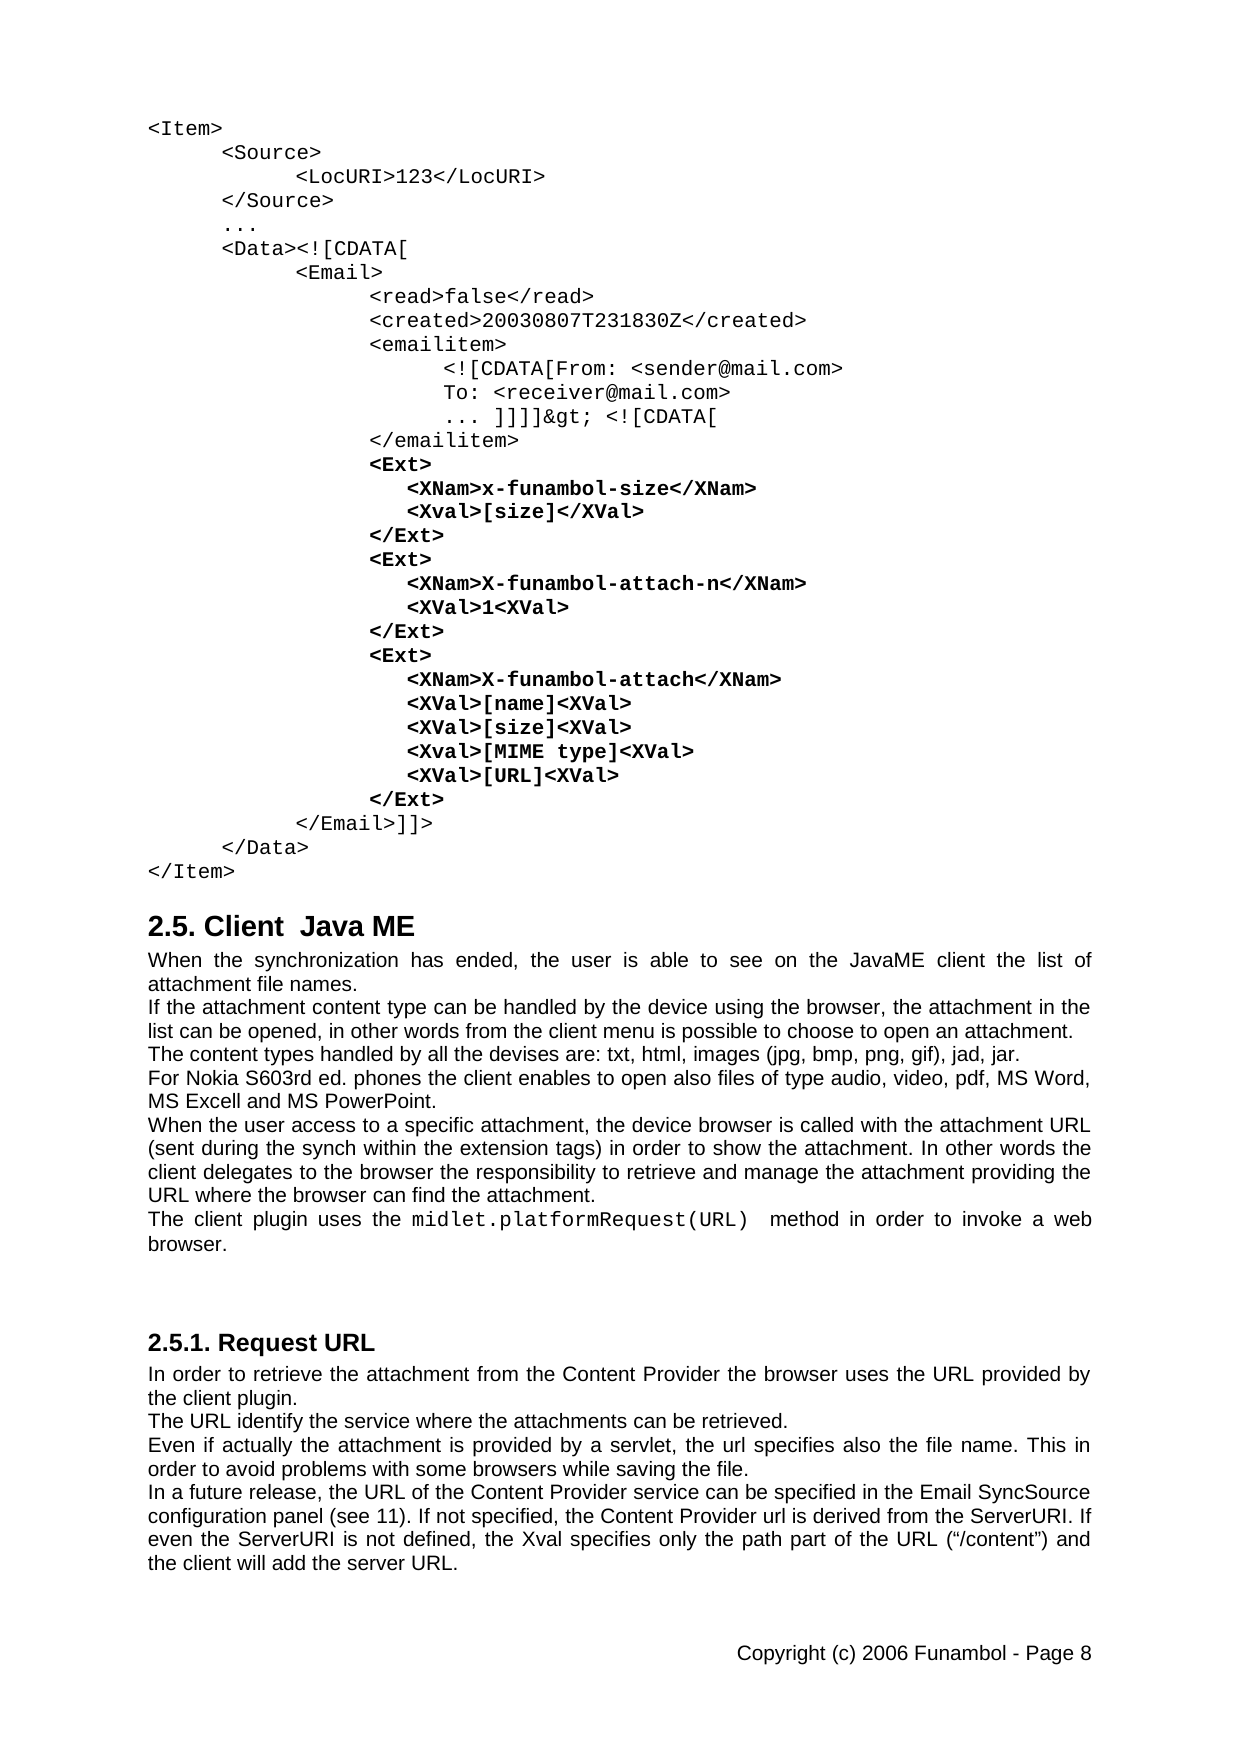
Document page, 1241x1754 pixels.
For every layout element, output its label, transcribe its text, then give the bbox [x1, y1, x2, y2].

text In order to retrieve the attachment from the Content Provider the browser uses the URL provided by the client plugin. [148, 1363, 1093, 1410]
text </Source> [148, 190, 1093, 214]
text Even if actually the attachment is provided by a servlet, the url specifies also the file name. This in order to avoid problems with some browsers while saving the file. [148, 1433, 1093, 1481]
text </Data> [148, 837, 1093, 861]
text <XVal>[URL]<XVal> [148, 765, 1093, 789]
text When the user access to a specific attachment, the device browser is called with the attachment URL (sent during the synch within the extension tags) in order to show the attachment. In other words the client delegates to the browser the responsibility to retrieve and manage the attachment providing the URL where the browser can find the attachment. [148, 1113, 1093, 1207]
text The content types handled by all the devises are: txt, html, images (jpg, bmp, png, gif), jad, jar. [148, 1043, 1093, 1066]
text For Nokia S603rd ed. phones the client enables to open also files of type audio, video, pdf, MS Word, MS Excell and MS PowerPoint. [148, 1066, 1093, 1113]
text <Source> [148, 142, 1093, 166]
text <XNam>X-funambol-attach</XNam> [148, 669, 1093, 693]
text <Ext> [148, 645, 1093, 669]
text <XVal>1<XVal> [148, 597, 1093, 621]
text <Ext> [148, 549, 1093, 573]
text The client plugin uses the midlet.platformRequest(URL) method in order to invoke a web browser. [148, 1207, 1093, 1256]
text To: <receiver@mail.com> [148, 382, 1093, 406]
text <Item> [148, 118, 1093, 142]
text </Ext> [148, 525, 1093, 549]
text <![CDATA[From: <sender@mail.com> [148, 358, 1093, 382]
text </Item> [148, 861, 1093, 885]
text In a future release, the URL of the Content Provider service can be specified in the Email SyncSource configuration panel (see 11). If not specified, the Content Provider url is derived from the ServerURI. If even the ServerURI is not defined, the Xval specifies only the path part of the URL (“/content”) and the client will add the server URL. [148, 1481, 1093, 1575]
text </Ext> [148, 621, 1093, 645]
text ... [148, 214, 1093, 238]
text <XNam>x-funambol-size</XNam> [148, 477, 1093, 501]
text <emailitem> [148, 334, 1093, 358]
text <Xval>[size]</XVal> [148, 501, 1093, 525]
text <Email> [148, 262, 1093, 286]
text </Ext> [148, 789, 1093, 813]
text </Email>]]> [148, 813, 1093, 837]
text </emailitem> [148, 429, 1093, 453]
text The URL identify the service where the attachments can be retrieved. [148, 1410, 1093, 1433]
text <Xval>[MIME type]<XVal> [148, 741, 1093, 765]
text <created>20030807T231830Z</created> [148, 310, 1093, 334]
text <LocURI>123</LocURI> [148, 166, 1093, 190]
text <read>false</read> [148, 286, 1093, 310]
text <XVal>[size]<XVal> [148, 717, 1093, 741]
subtitle Request URL [148, 1328, 1093, 1357]
text <Data><![CDATA[ [148, 238, 1093, 262]
text If the attachment content type can be handled by the device using the browser, the attachment in the list can be opened, in other words from the client menu is possible to choose to open an attachment. [148, 996, 1093, 1043]
text <Ext> [148, 453, 1093, 477]
text ... ]]]]&gt; <![CDATA[ [148, 406, 1093, 429]
text <XVal>[name]<XVal> [148, 693, 1093, 717]
subtitle Client Java ME [148, 910, 1093, 942]
text <XNam>X-funambol-attach-n</XNam> [148, 573, 1093, 597]
text When the synchronization has ended, the user is able to see on the JavaME client the list of attachment file names. [148, 948, 1093, 996]
